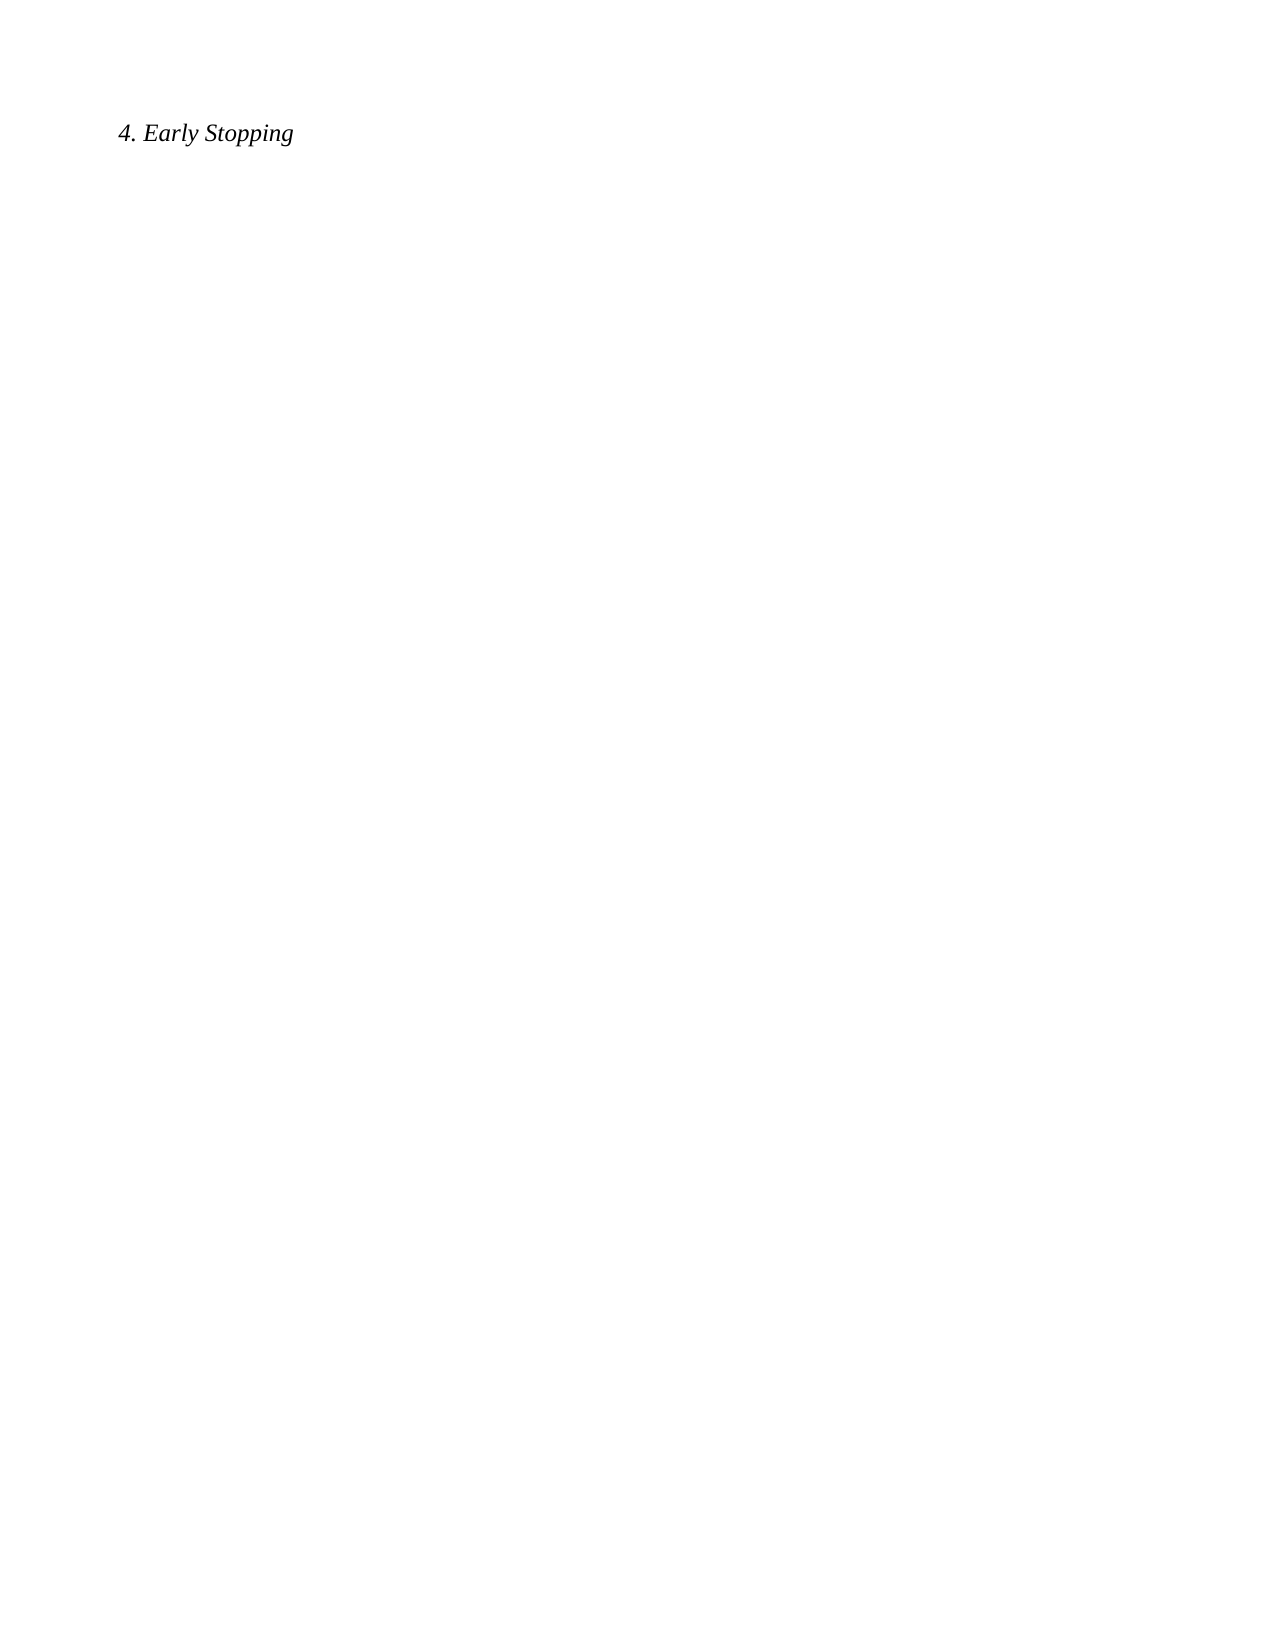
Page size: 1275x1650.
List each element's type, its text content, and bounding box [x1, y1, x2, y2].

text 4. Early Stopping [118, 118, 1157, 147]
